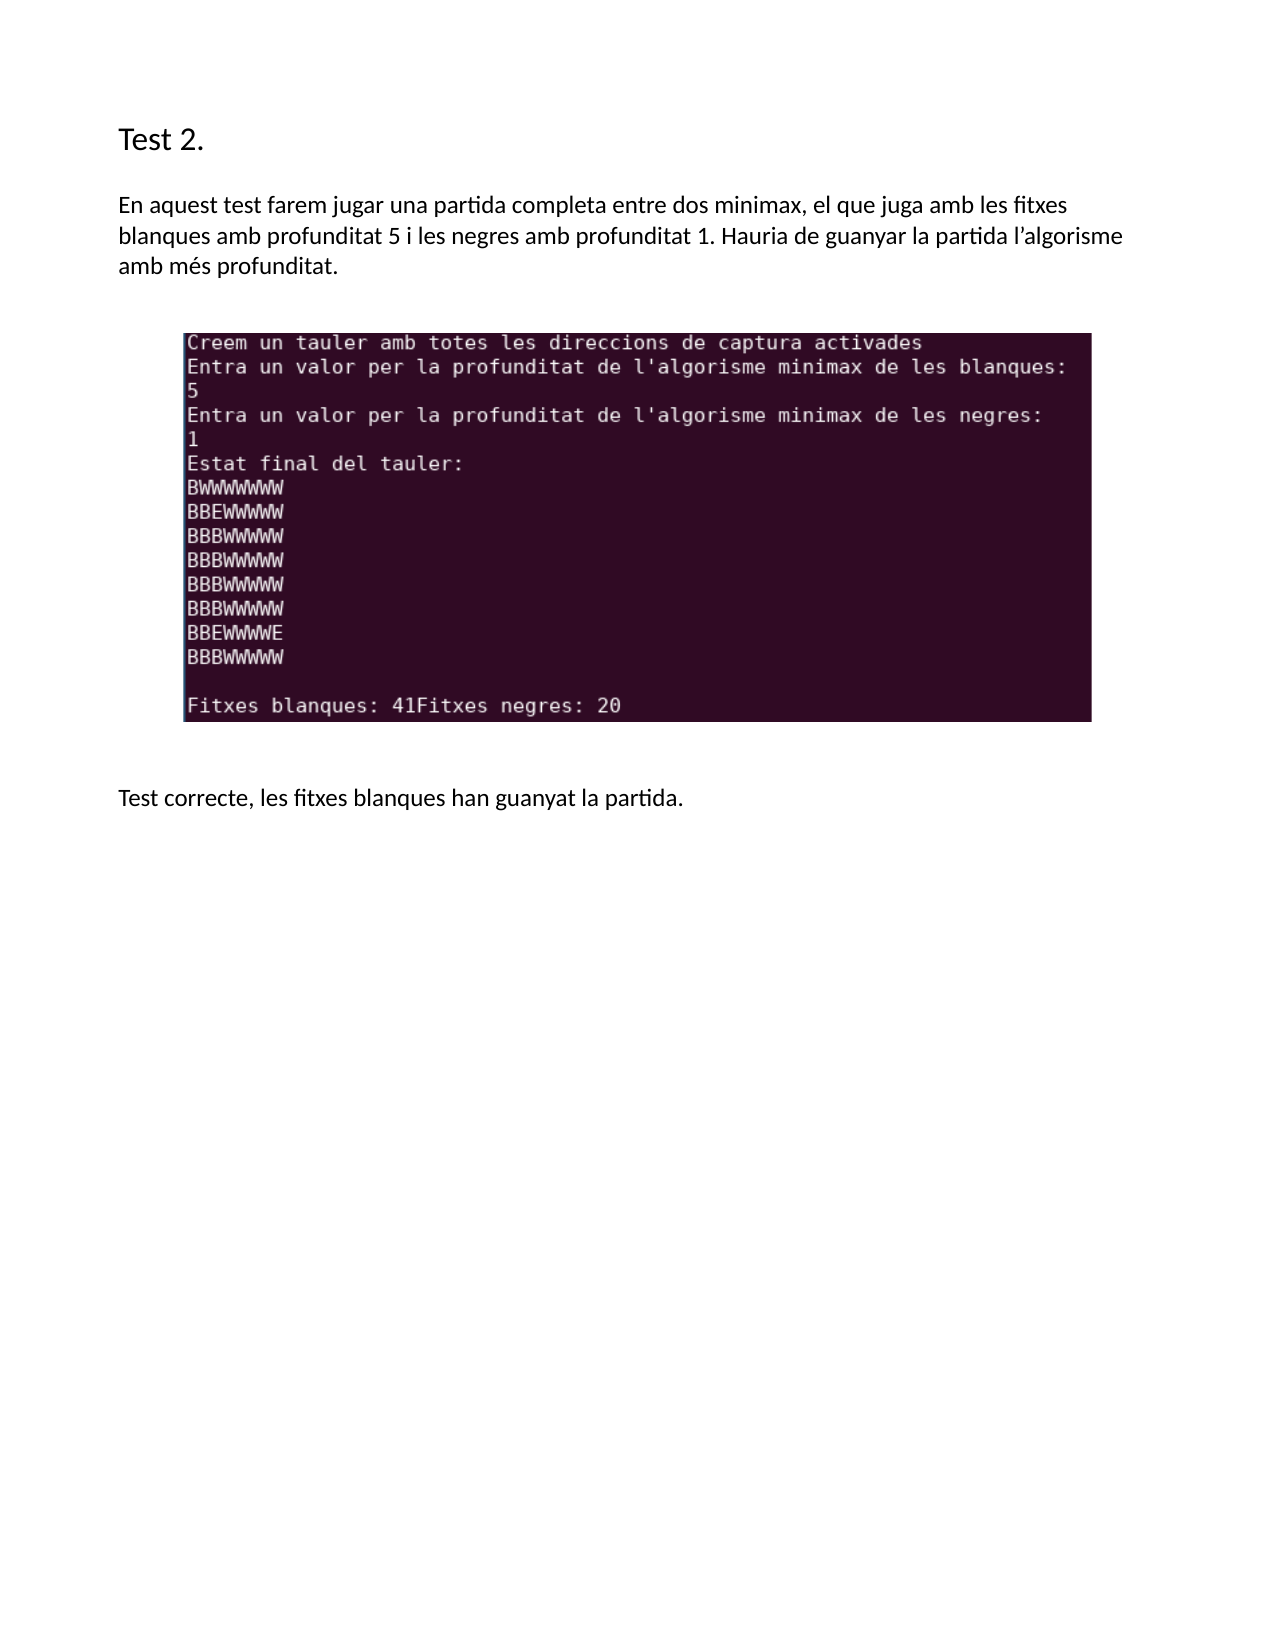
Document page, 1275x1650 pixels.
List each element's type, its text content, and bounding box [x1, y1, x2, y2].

text Test 2. [118, 118, 1157, 159]
picture [183, 333, 1092, 722]
text Test correcte, les fitxes blanques han guanyat la partida. [118, 783, 1157, 813]
text En aquest test farem jugar una partida completa entre dos minimax, el que juga amb les fitxes blanques amb profunditat 5 i les negres amb profunditat 1. Hauria de guanyar la partida l’algorisme amb més profunditat. [118, 189, 1157, 281]
